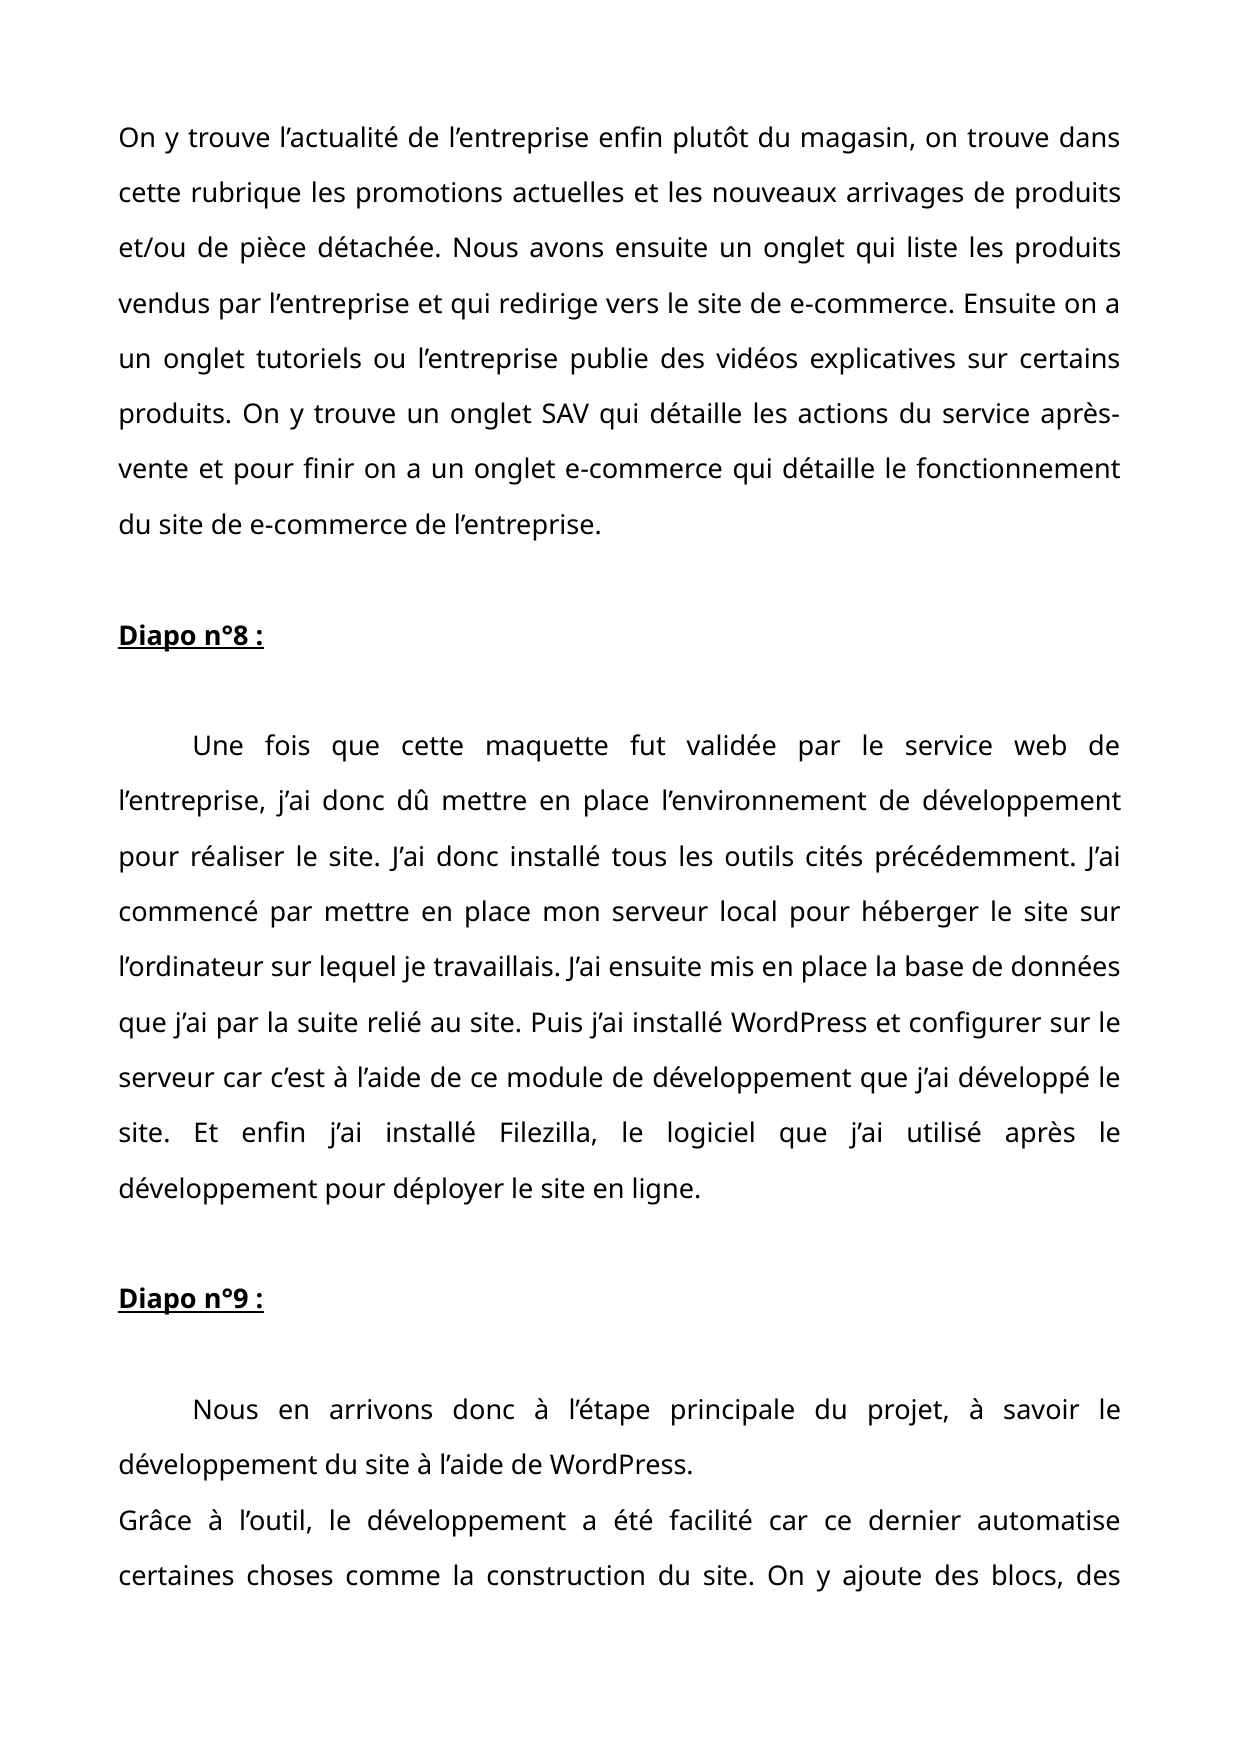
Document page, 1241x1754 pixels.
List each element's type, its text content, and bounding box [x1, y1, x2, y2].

text Diapo n°8 : [118, 616, 1122, 653]
text Une fois que cette maquette fut validée par le service web de l’entreprise, j’ai donc dû mettre en place l’environnement de développement pour réaliser le site. J’ai donc installé tous les outils cités précédemment. J’ai commencé par mettre en place mon serveur local pour héberger le site sur l’ordinateur sur lequel je travaillais. J’ai ensuite mis en place la base de données que j’ai par la suite relié au site. Puis j’ai installé WordPress et configurer sur le serveur car c’est à l’aide de ce module de développement que j’ai développé le site. Et enfin j’ai installé Filezilla, le logiciel que j’ai utilisé après le développement pour déployer le site en ligne. [118, 727, 1122, 1206]
text Grâce à l’outil, le développement a été facilité car ce dernier automatise certaines choses comme la construction du site. On y ajoute des blocs, des [118, 1501, 1122, 1593]
text On y trouve l’actualité de l’entreprise enfin plutôt du magasin, on trouve dans cette rubrique les promotions actuelles et les nouveaux arrivages de produits et/ou de pièce détachée. Nous avons ensuite un onglet qui liste les produits vendus par l’entreprise et qui redirige vers le site de e-commerce. Ensuite on a un onglet tutoriels ou l’entreprise publie des vidéos explicatives sur certains produits. On y trouve un onglet SAV qui détaille les actions du service après-vente et pour finir on a un onglet e-commerce qui détaille le fonctionnement du site de e-commerce de l’entreprise. [118, 118, 1122, 542]
text Diapo n°9 : [118, 1280, 1122, 1317]
text Nous en arrivons donc à l’étape principale du projet, à savoir le développement du site à l’aide de WordPress. [118, 1390, 1122, 1482]
